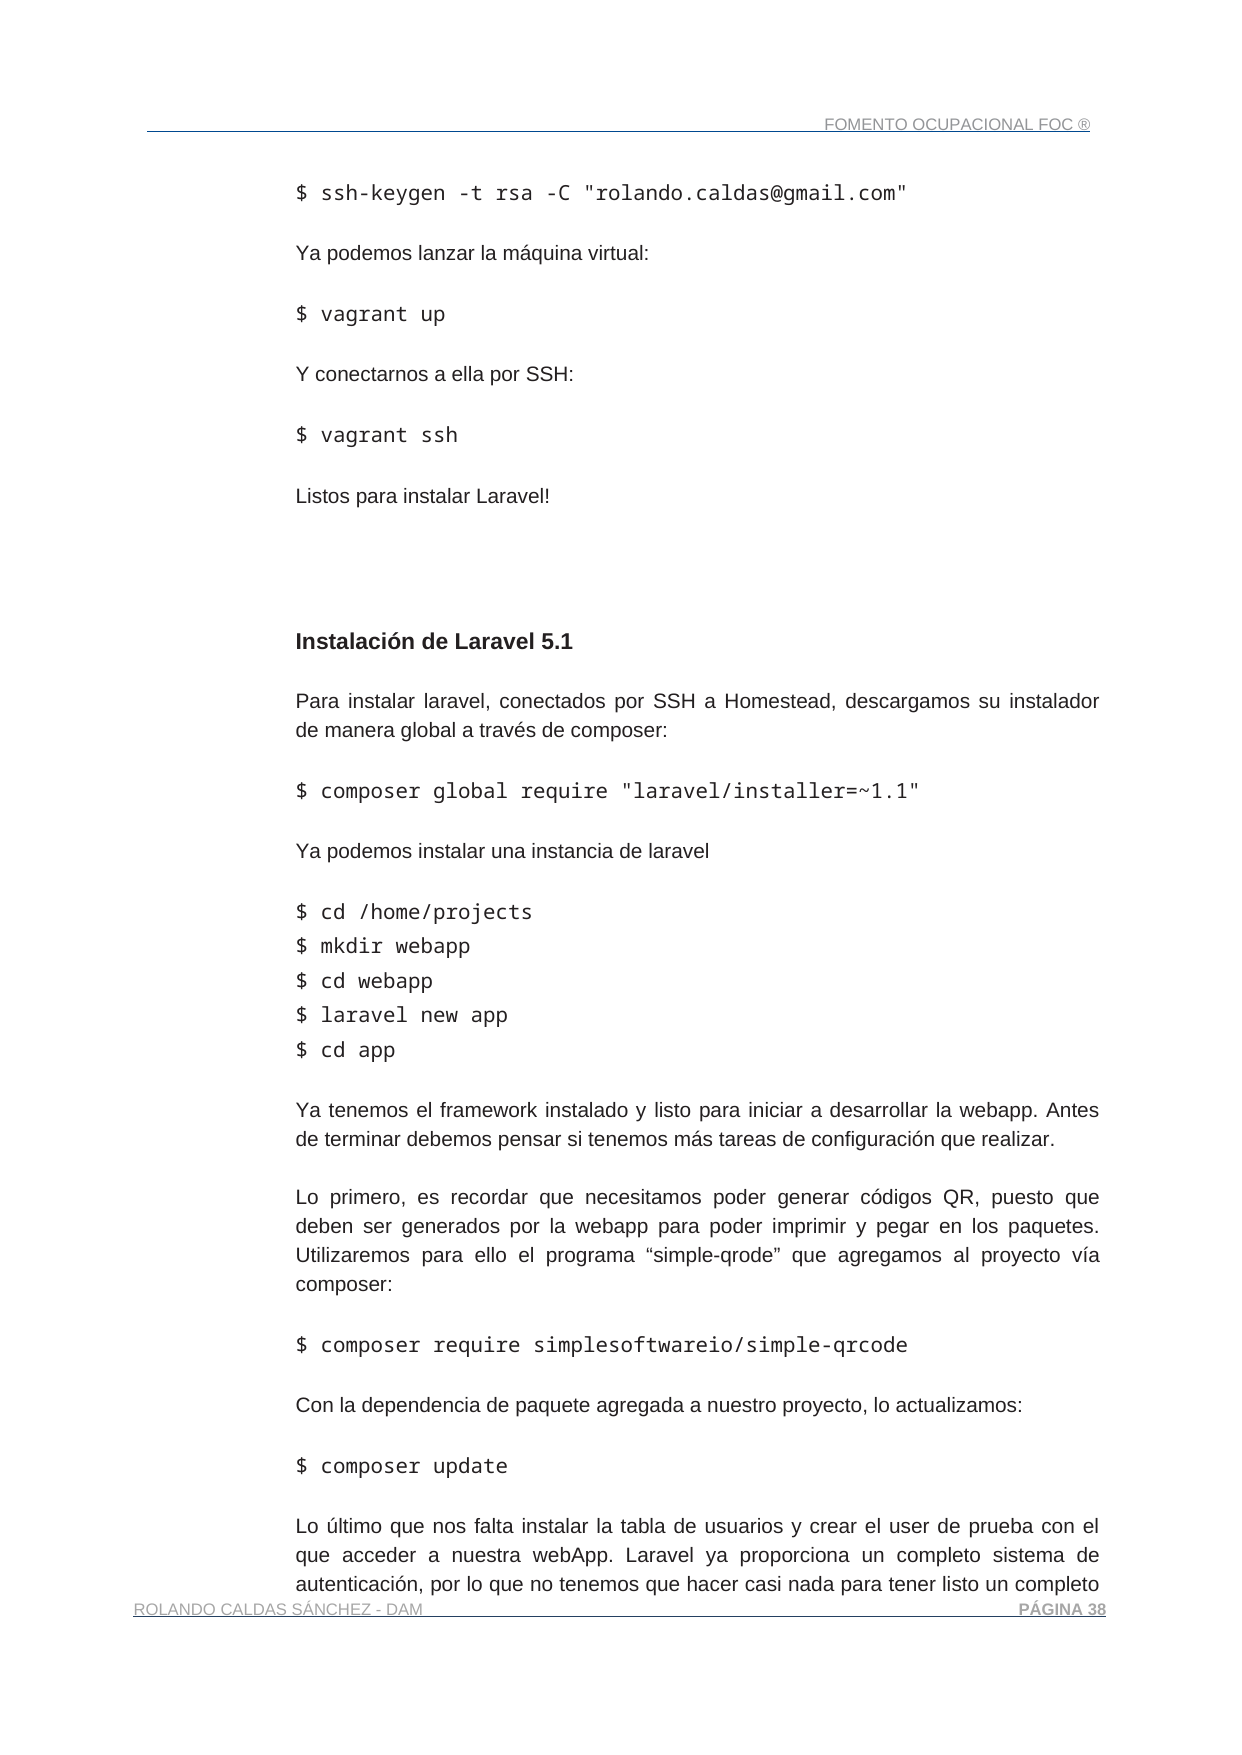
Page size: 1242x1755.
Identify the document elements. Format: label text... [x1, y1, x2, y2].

text $ mkdir webapp [295, 932, 1101, 960]
text $ cd /home/projects [295, 897, 1101, 926]
text Instalación de Laravel 5.1 [295, 628, 1101, 654]
text Ya tenemos el framework instalado y listo para iniciar a desarrollar la webapp. Antes de terminar debemos pensar si tenemos más tareas de configuración que realizar. [295, 1098, 1101, 1151]
text Ya podemos instalar una instancia de laravel [295, 839, 1101, 863]
text $ composer require simplesoftwareio/simple-qrcode [295, 1330, 1101, 1358]
text $ vagrant ssh [295, 420, 1101, 448]
text $ ssh-keygen -t rsa -C "rolando.caldas@gmail.com" [295, 178, 1101, 206]
text $ cd webapp [295, 966, 1101, 994]
text $ laravel new app [295, 1000, 1101, 1029]
text Con la dependencia de paquete agregada a nuestro proyecto, lo actualizamos: [295, 1393, 1101, 1417]
text $ vagrant up [295, 299, 1101, 327]
text Y conectarnos a ella por SSH: [295, 362, 1101, 386]
text Lo primero, es recordar que necesitamos poder generar códigos QR, puesto que deben ser generados por la webapp para poder imprimir y pegar en los paquetes. Utilizaremos para ello el programa “simple-qrode” que agregamos al proyecto vía composer: [295, 1185, 1101, 1296]
text Listos para instalar Laravel! [295, 483, 1101, 507]
text Para instalar laravel, conectados por SSH a Homestead, descargamos su instalador de manera global a través de composer: [295, 689, 1101, 742]
text $ cd app [295, 1035, 1101, 1063]
text Lo último que nos falta instalar la tabla de usuarios y crear el user de prueba con el que acceder a nuestra webApp. Laravel ya proporciona un completo sistema de autenticación, por lo que no tenemos que hacer casi nada para tener listo un completo [295, 1514, 1101, 1596]
text $ composer update [295, 1451, 1101, 1479]
text $ composer global require "laravel/installer=~1.1" [295, 776, 1101, 804]
text Ya podemos lanzar la máquina virtual: [295, 241, 1101, 265]
